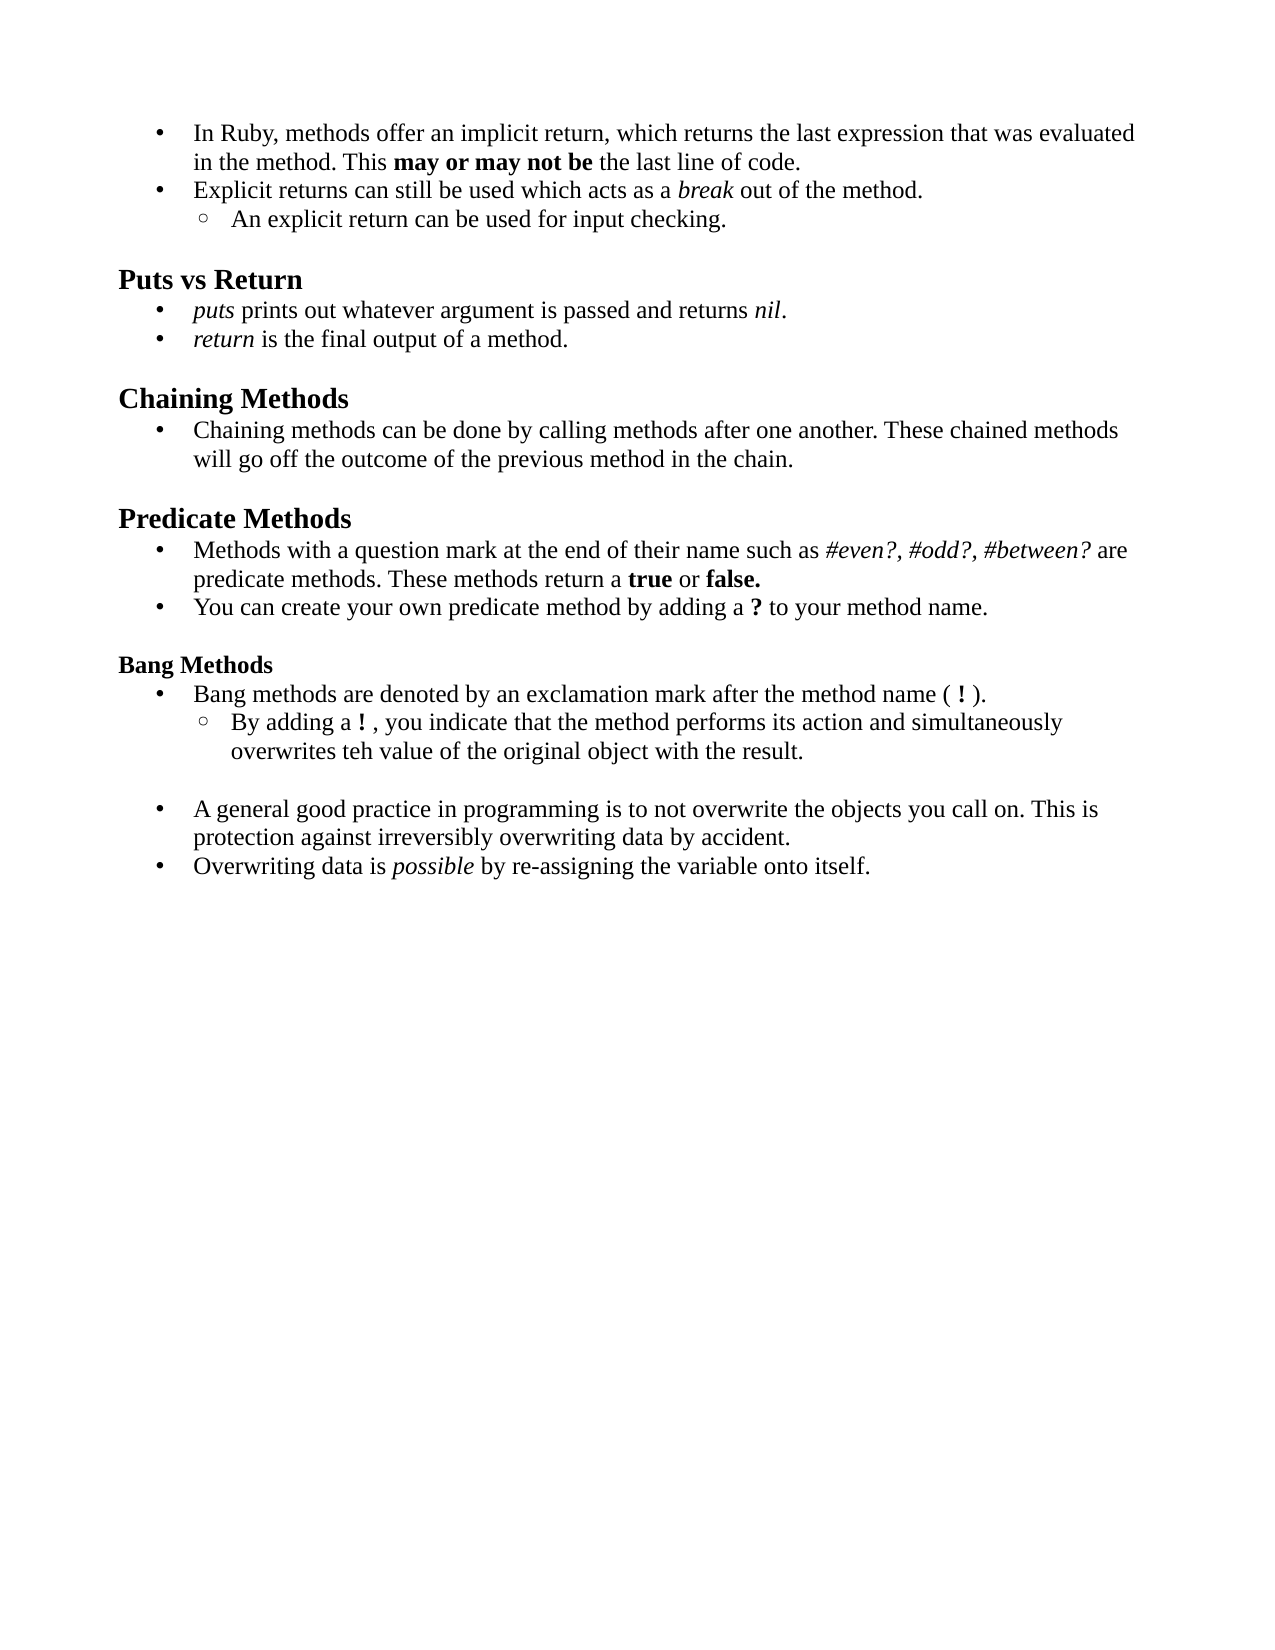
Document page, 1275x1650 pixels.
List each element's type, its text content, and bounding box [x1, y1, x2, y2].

list A general good practice in programming is to not overwrite the objects you call on. This is protection against irreversibly overwriting data by accident. [156, 794, 1157, 851]
list Bang methods are denoted by an exclamation mark after the method name ( ! ). [156, 679, 1157, 707]
list puts prints out whatever argument is passed and returns nil. [156, 295, 1157, 324]
list In Ruby, methods offer an implicit return, which returns the last expression that was evaluated in the method. This may or may not be the last line of code. [156, 118, 1157, 176]
list Methods with a question mark at the end of their name such as #even?, #odd?, #between? are predicate methods. These methods return a true or false. [156, 535, 1157, 592]
list An explicit return can be used for input checking. [193, 204, 1157, 233]
list You can create your own predicate method by adding a ? to your method name. [156, 592, 1157, 621]
list return is the final output of a method. [156, 324, 1157, 353]
list Explicit returns can still be used which acts as a break out of the method. [156, 176, 1157, 204]
list Chaining methods can be done by calling methods after one another. These chained methods will go off the outcome of the previous method in the chain. [156, 415, 1157, 473]
text Bang Methods [118, 650, 1157, 679]
list Overwriting data is possible by re-assigning the variable onto itself. [156, 851, 1157, 880]
text Chaining Methods [118, 382, 1157, 415]
text Puts vs Return [118, 262, 1157, 295]
list By adding a ! , you indicate that the method performs its action and simultaneously overwrites teh value of the original object with the result. [193, 707, 1157, 765]
text Predicate Methods [118, 501, 1157, 535]
